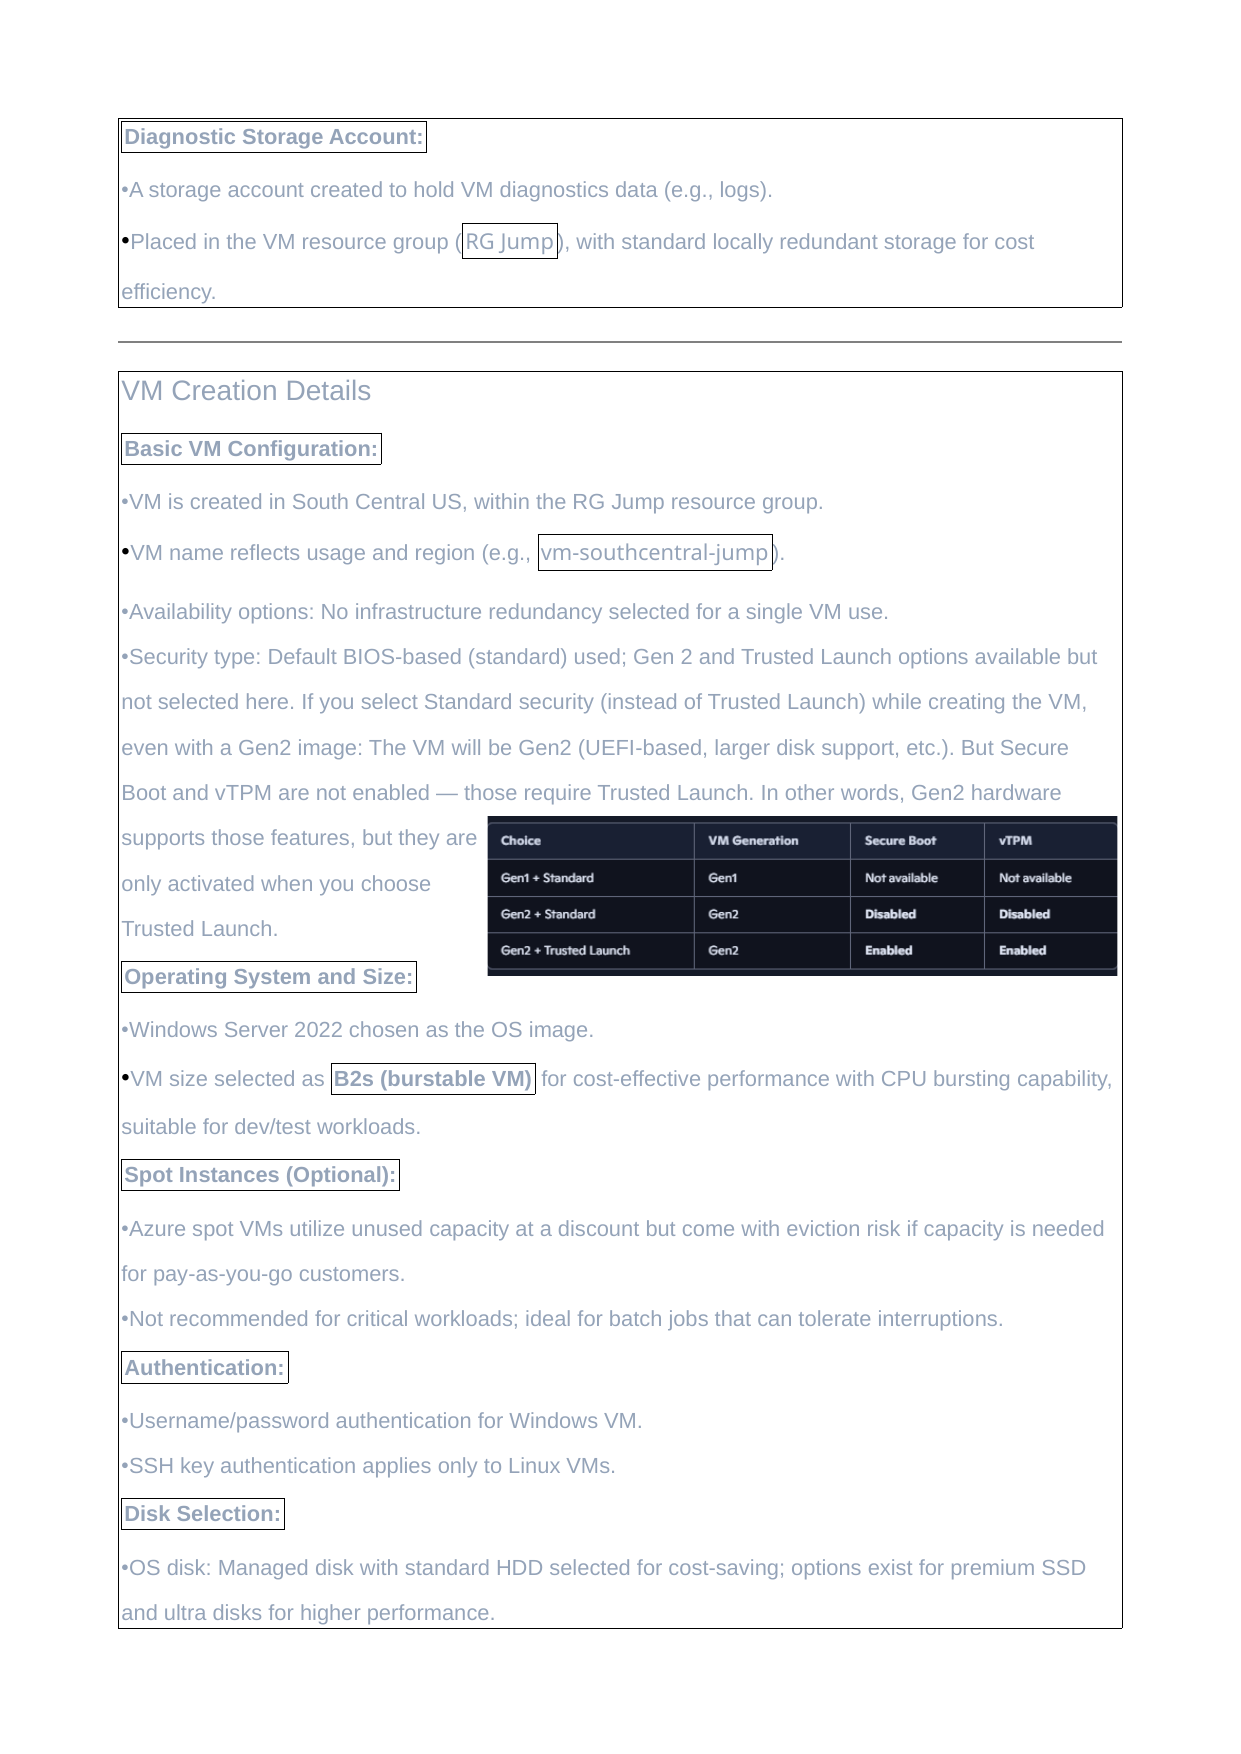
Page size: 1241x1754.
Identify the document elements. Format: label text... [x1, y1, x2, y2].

list Spot Instances (Optional): [119, 1156, 1122, 1191]
list Username/password authentication for Windows VM. [119, 1405, 1122, 1433]
list Authentication: [119, 1348, 1122, 1383]
list Windows Server 2022 chosen as the OS image. [119, 1014, 1122, 1042]
list Security type: Default BIOS-based (standard) used; Gen 2 and Trusted Launch options available but not selected here. If you select Standard security (instead of Trusted Launch) while creating the VM, even with a Gen2 image: The VM will be Gen2 (UEFI‑based, larger disk support, etc.). But Secure Boot and vTPM are not enabled — those require Trusted Launch. In other words, Gen2 hardware supports those features, but they are only activated when you choose Trusted Launch. [119, 641, 1122, 941]
list Placed in the VM resource group (RG Jump), with standard locally redundant storage for cost efficiency. [119, 220, 1122, 307]
list VM name reflects usage and region (e.g., vm-southcentral-jump). [119, 531, 1122, 570]
subtitle VM Creation Details [119, 372, 1122, 407]
list A storage account created to hold VM diagnostics data (e.g., logs). [119, 174, 1122, 203]
list VM is created in South Central US, within the RG Jump resource group. [119, 486, 1122, 514]
picture [487, 816, 1118, 976]
list OS disk: Managed disk with standard HDD selected for cost-saving; options exist for premium SSD and ultra disks for higher performance. [119, 1552, 1122, 1628]
list Disk Selection: [119, 1495, 1122, 1529]
list Diagnostic Storage Account: [119, 119, 1122, 152]
list SSH key authentication applies only to Linux VMs. [119, 1450, 1122, 1478]
list Basic VM Configuration: [119, 429, 1122, 464]
list Azure spot VMs utilize unused capacity at a discount but come with eviction risk if capacity is needed for pay-as-you-go customers. [119, 1212, 1122, 1286]
list Not recommended for critical workloads; ideal for batch jobs that can tolerate interruptions. [119, 1303, 1122, 1331]
list Availability options: No infrastructure redundancy selected for a single VM use. [119, 596, 1122, 624]
list VM size selected as B2s (burstable VM) for cost-effective performance with CPU bursting capability, suitable for dev/test workloads. [119, 1059, 1122, 1139]
list Operating System and Size: [119, 958, 1122, 992]
